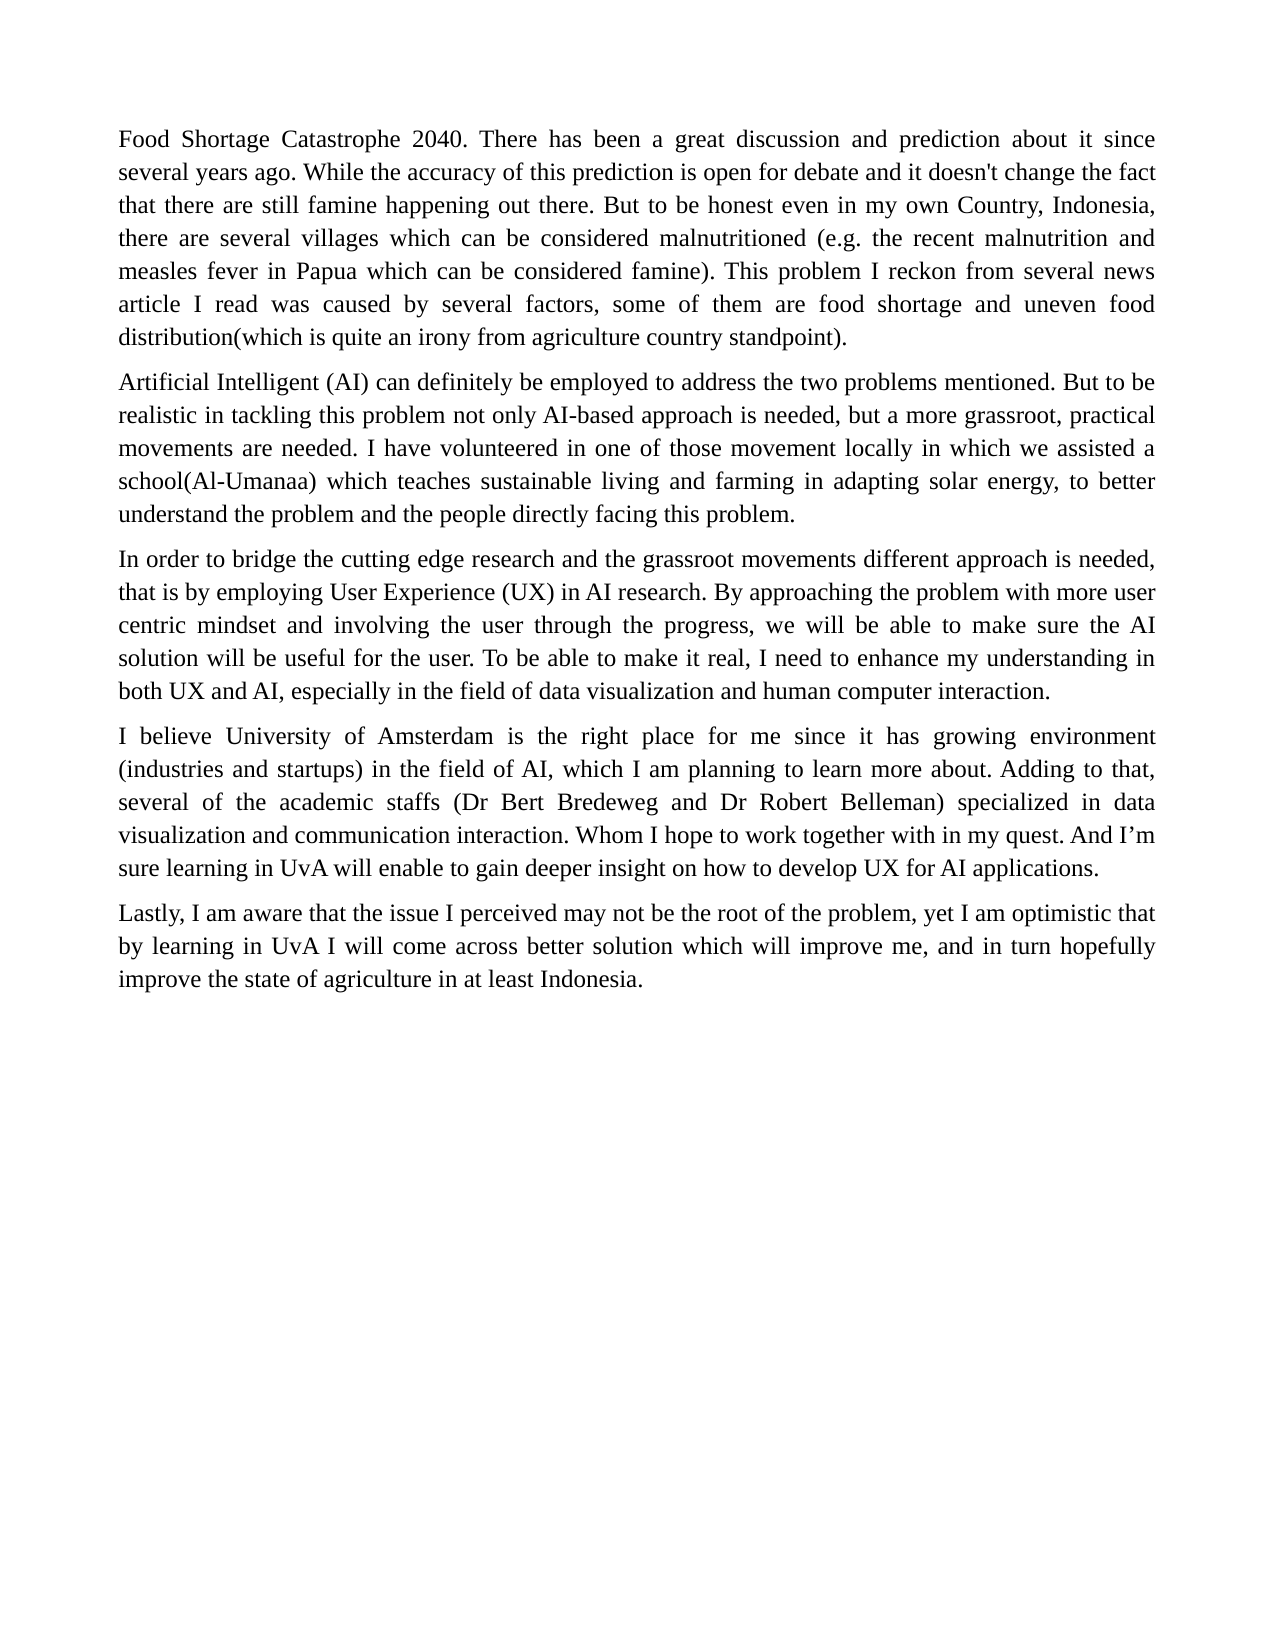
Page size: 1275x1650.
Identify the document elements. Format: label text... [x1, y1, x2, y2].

text Lastly, I am aware that the issue I perceived may not be the root of the problem, yet I am optimistic that by learning in UvA I will come across better solution which will improve me, and in turn hopefully improve the state of agriculture in at least Indonesia. [118, 898, 1157, 993]
text I believe University of Amsterdam is the right place for me since it has growing environment (industries and startups) in the field of AI, which I am planning to learn more about. Adding to that, several of the academic staffs (Dr Bert Bredeweg and Dr Robert Belleman) specialized in data visualization and communication interaction. Whom I hope to work together with in my quest. And I’m sure learning in UvA will enable to gain deeper insight on how to develop UX for AI applications. [118, 721, 1157, 882]
text In order to bridge the cutting edge research and the grassroot movements different approach is needed, that is by employing User Experience (UX) in AI research. By approaching the problem with more user centric mindset and involving the user through the progress, we will be able to make sure the AI solution will be useful for the user. To be able to make it real, I need to enhance my understanding in both UX and AI, especially in the field of data visualization and human computer interaction. [118, 544, 1157, 705]
text Food Shortage Catastrophe 2040. There has been a great discussion and prediction about it since several years ago. While the accuracy of this prediction is open for debate and it doesn't change the fact that there are still famine happening out there. But to be honest even in my own Country, Indonesia, there are several villages which can be considered malnutritioned (e.g. the recent malnutrition and measles fever in Papua which can be considered famine). This problem I reckon from several news article I read was caused by several factors, some of them are food shortage and uneven food distribution(which is quite an irony from agriculture country standpoint). [118, 124, 1157, 351]
text Artificial Intelligent (AI) can definitely be employed to address the two problems mentioned. But to be realistic in tackling this problem not only AI-based approach is needed, but a more grassroot, practical movements are needed. I have volunteered in one of those movement locally in which we assisted a school(Al-Umanaa) which teaches sustainable living and farming in adapting solar energy, to better understand the problem and the people directly facing this problem. [118, 367, 1157, 528]
